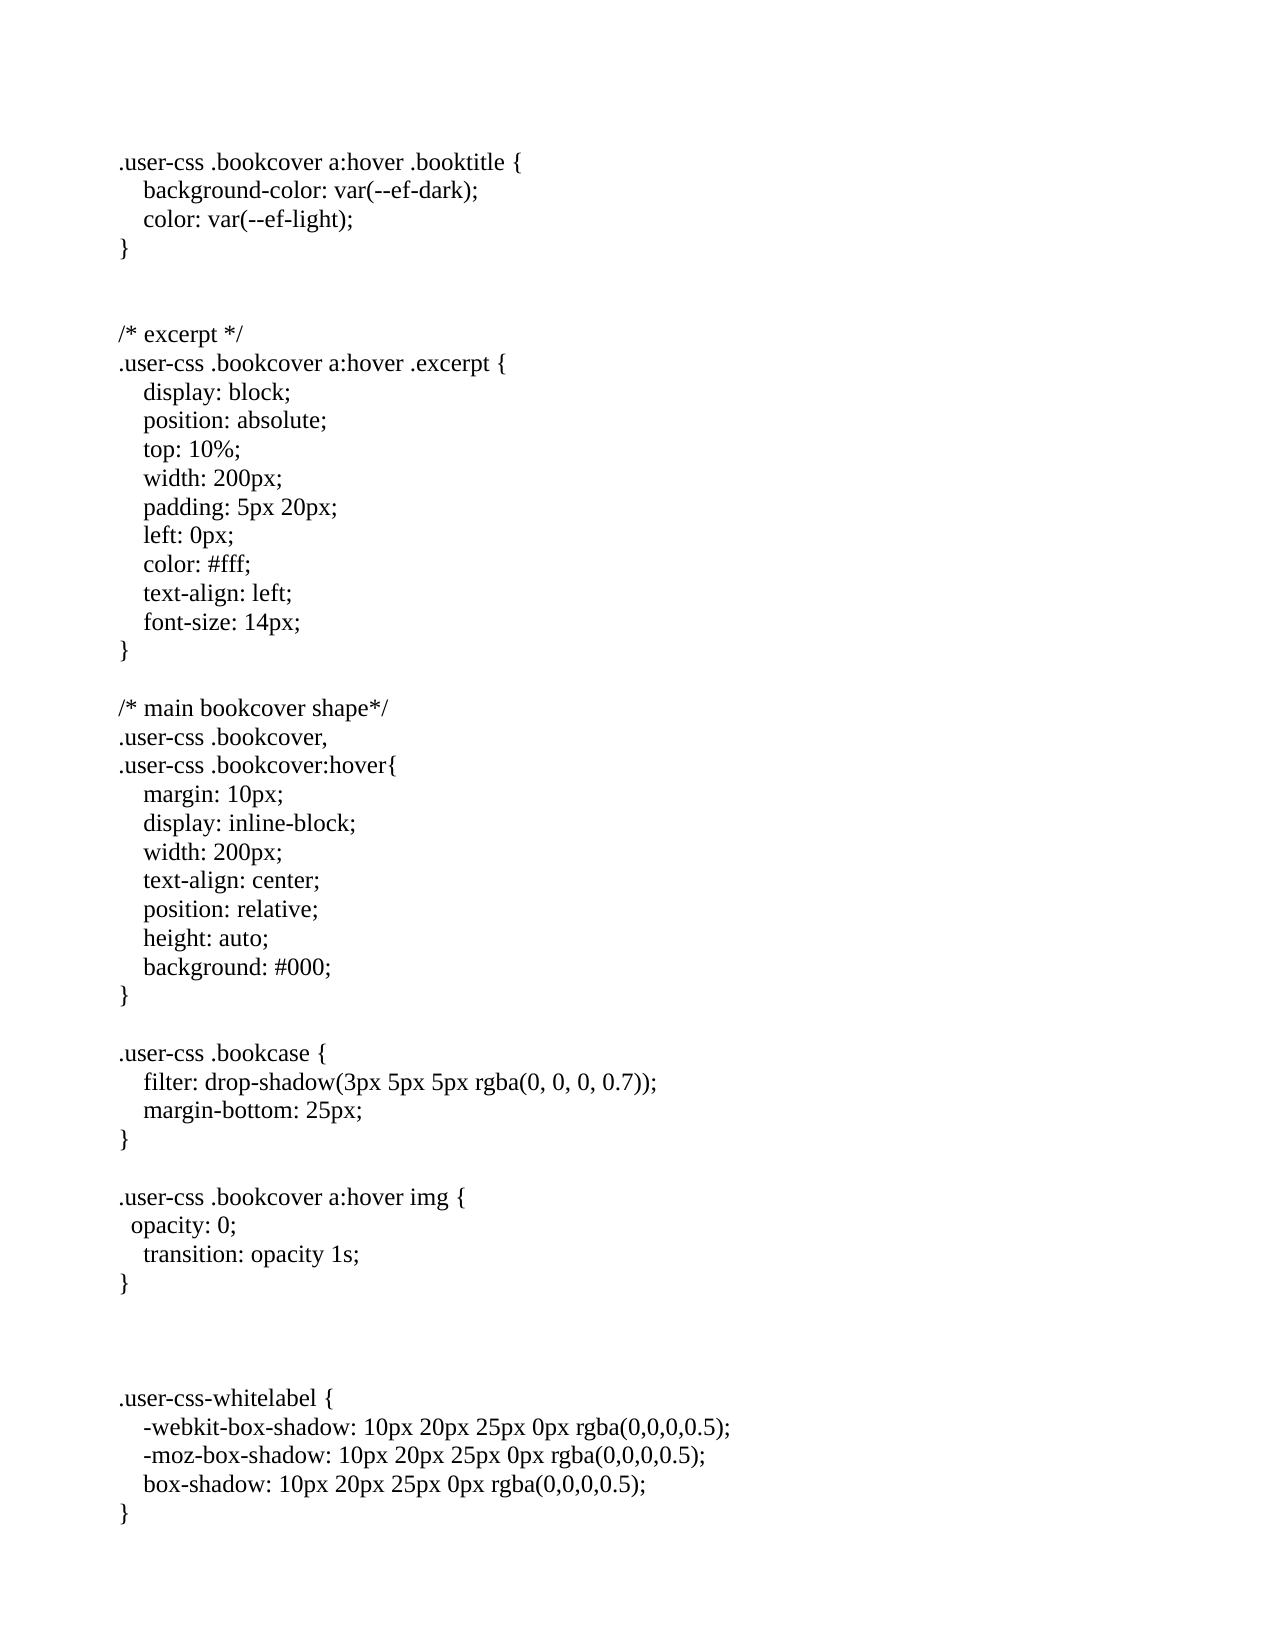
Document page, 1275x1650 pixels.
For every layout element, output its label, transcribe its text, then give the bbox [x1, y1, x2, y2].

text .user-css .bookcover a:hover .booktitle { [118, 147, 1157, 176]
text .user-css .bookcover:hover{ [118, 751, 1157, 779]
text } [118, 1268, 1157, 1297]
text } [118, 233, 1157, 262]
text box-shadow: 10px 20px 25px 0px rgba(0,0,0,0.5); [118, 1469, 1157, 1498]
text text-align: center; [118, 866, 1157, 894]
text left: 0px; [118, 521, 1157, 549]
text text-align: left; [118, 578, 1157, 607]
text transition: opacity 1s; [118, 1239, 1157, 1268]
text position: relative; [118, 894, 1157, 923]
text .user-css .bookcase { [118, 1038, 1157, 1067]
text height: auto; [118, 923, 1157, 952]
text .user-css .bookcover a:hover .excerpt { [118, 348, 1157, 377]
text font-size: 14px; [118, 607, 1157, 636]
text width: 200px; [118, 837, 1157, 866]
text display: block; [118, 377, 1157, 406]
text color: var(--ef-light); [118, 204, 1157, 233]
text /* main bookcover shape*/ [118, 693, 1157, 722]
text padding: 5px 20px; [118, 492, 1157, 521]
text -webkit-box-shadow: 10px 20px 25px 0px rgba(0,0,0,0.5); [118, 1412, 1157, 1441]
text filter: drop-shadow(3px 5px 5px rgba(0, 0, 0, 0.7)); [118, 1067, 1157, 1096]
text .user-css .bookcover a:hover img { [118, 1182, 1157, 1211]
text opacity: 0; [118, 1211, 1157, 1239]
text margin: 10px; [118, 779, 1157, 808]
text /* excerpt */ [118, 319, 1157, 348]
text .user-css .bookcover, [118, 722, 1157, 751]
text -moz-box-shadow: 10px 20px 25px 0px rgba(0,0,0,0.5); [118, 1441, 1157, 1469]
text margin-bottom: 25px; [118, 1096, 1157, 1124]
text display: inline-block; [118, 808, 1157, 837]
text color: #fff; [118, 549, 1157, 578]
text } [118, 1498, 1157, 1527]
text width: 200px; [118, 463, 1157, 492]
text } [118, 1124, 1157, 1153]
text background: #000; [118, 952, 1157, 981]
text .user-css-whitelabel { [118, 1383, 1157, 1412]
text background-color: var(--ef-dark); [118, 176, 1157, 204]
text position: absolute; [118, 406, 1157, 434]
text } [118, 981, 1157, 1009]
text } [118, 636, 1157, 664]
text top: 10%; [118, 434, 1157, 463]
